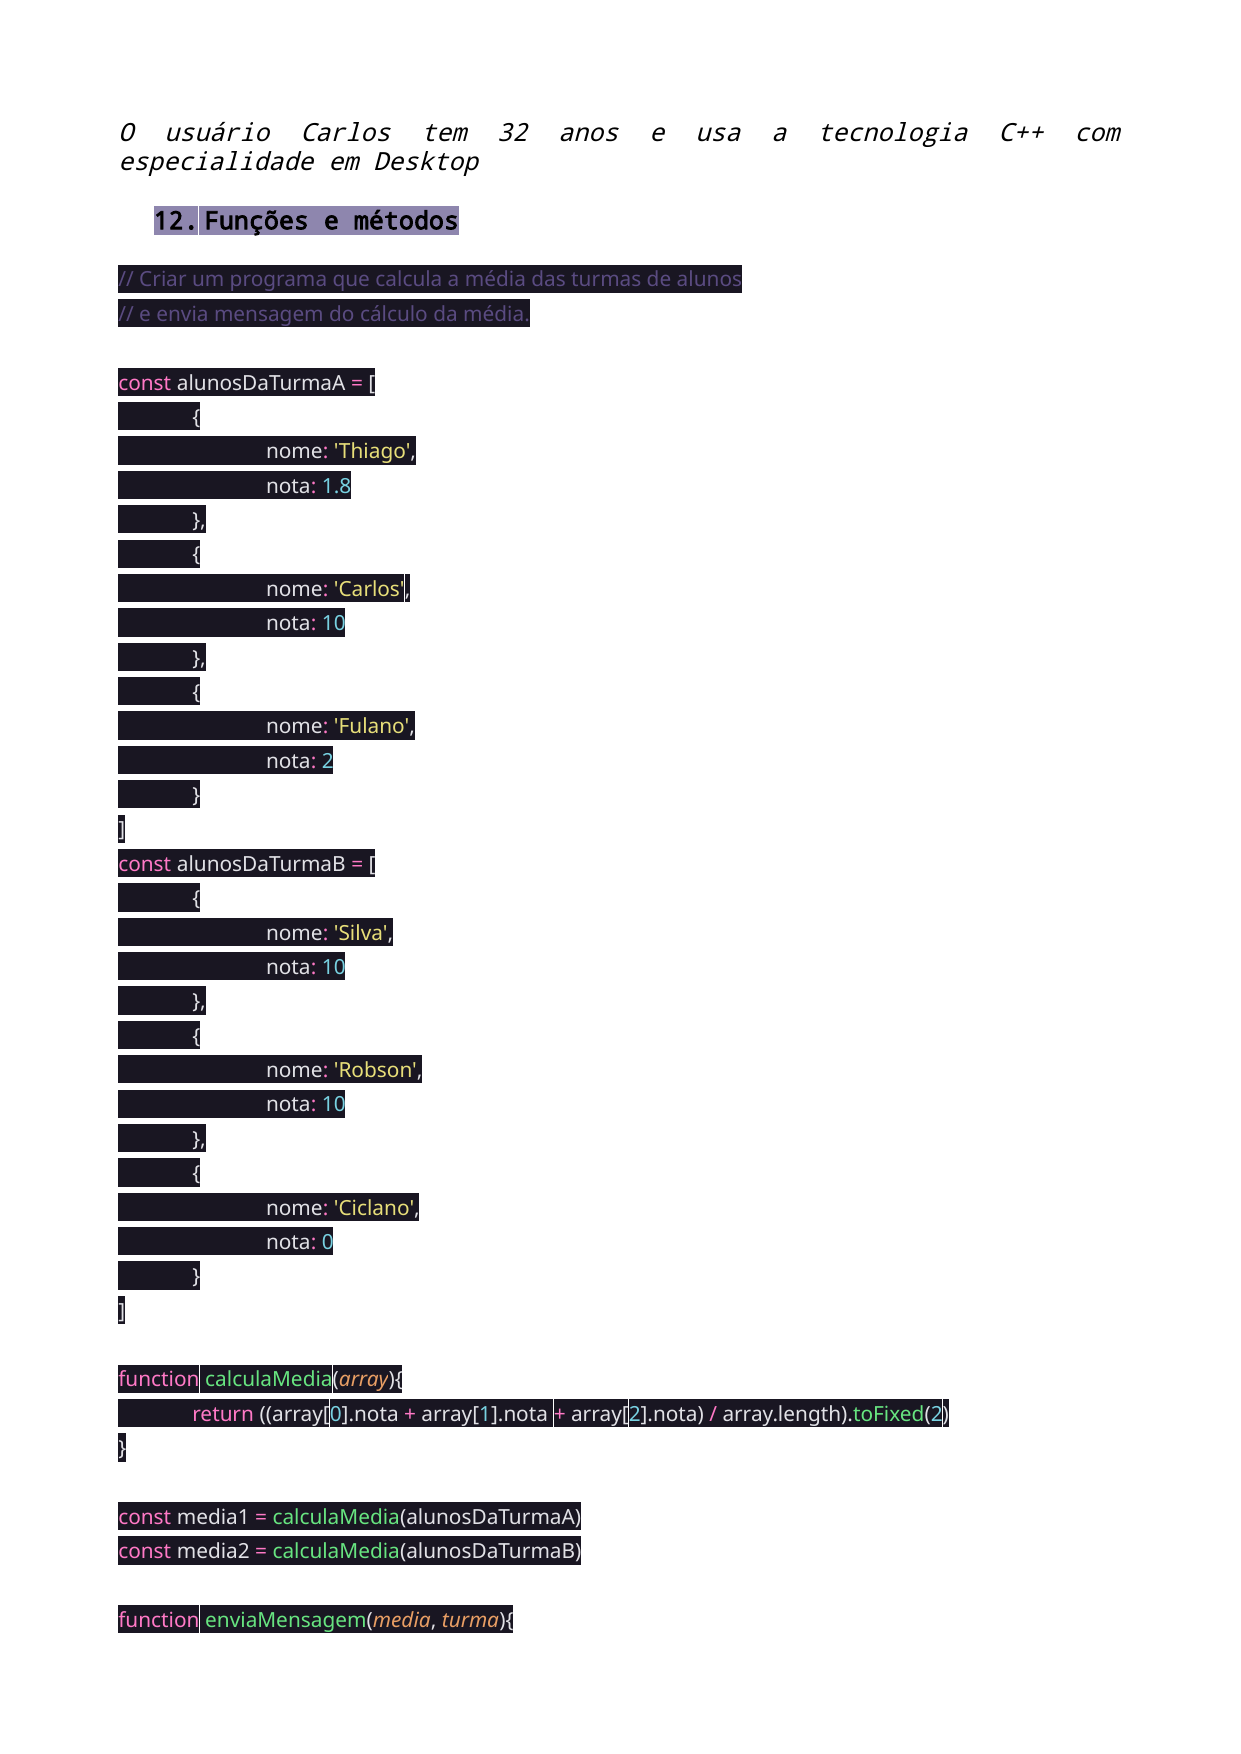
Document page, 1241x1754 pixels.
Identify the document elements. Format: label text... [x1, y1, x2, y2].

text nota: 2 [118, 740, 1122, 774]
text function calculaMedia(array){ [118, 1358, 1122, 1393]
text { [118, 396, 1122, 430]
text ] [118, 808, 1122, 843]
text function enviaMensagem(media, turma){ [118, 1599, 1122, 1633]
text nota: 10 [118, 1083, 1122, 1118]
text } [118, 1427, 1122, 1462]
text nome: 'Carlos', [118, 568, 1122, 602]
text } [118, 774, 1122, 808]
text const media1 = calculaMedia(alunosDaTurmaA) [118, 1496, 1122, 1530]
text ] [118, 1290, 1122, 1324]
text nome: 'Silva', [118, 912, 1122, 946]
text O usuário Carlos tem 32 anos e usa a tecnologia C++ com especialidade em Desktop [118, 118, 1122, 177]
text } [118, 1255, 1122, 1290]
text { [118, 877, 1122, 912]
text nota: 10 [118, 602, 1122, 637]
list Funções e métodos [204, 206, 1122, 235]
text // e envia mensagem do cálculo da média. [118, 293, 1122, 327]
list [130, 206, 154, 235]
text { [118, 533, 1122, 568]
text nota: 1.8 [118, 465, 1122, 499]
text }, [118, 499, 1122, 533]
text nota: 10 [118, 946, 1122, 980]
text nota: 0 [118, 1221, 1122, 1255]
text const media2 = calculaMedia(alunosDaTurmaB) [118, 1530, 1122, 1565]
text const alunosDaTurmaA = [ [118, 362, 1122, 396]
text nome: 'Thiago', [118, 430, 1122, 465]
text return ((array[0].nota + array[1].nota + array[2].nota) / array.length).toFixed(2) [118, 1393, 1122, 1427]
text { [118, 1152, 1122, 1187]
text nome: 'Robson', [118, 1049, 1122, 1083]
text }, [118, 980, 1122, 1015]
text nome: 'Fulano', [118, 705, 1122, 740]
text }, [118, 637, 1122, 671]
text }, [118, 1118, 1122, 1152]
text const alunosDaTurmaB = [ [118, 843, 1122, 877]
text nome: 'Ciclano', [118, 1187, 1122, 1221]
text { [118, 1015, 1122, 1049]
text // Criar um programa que calcula a média das turmas de alunos [118, 264, 1122, 293]
text { [118, 671, 1122, 705]
